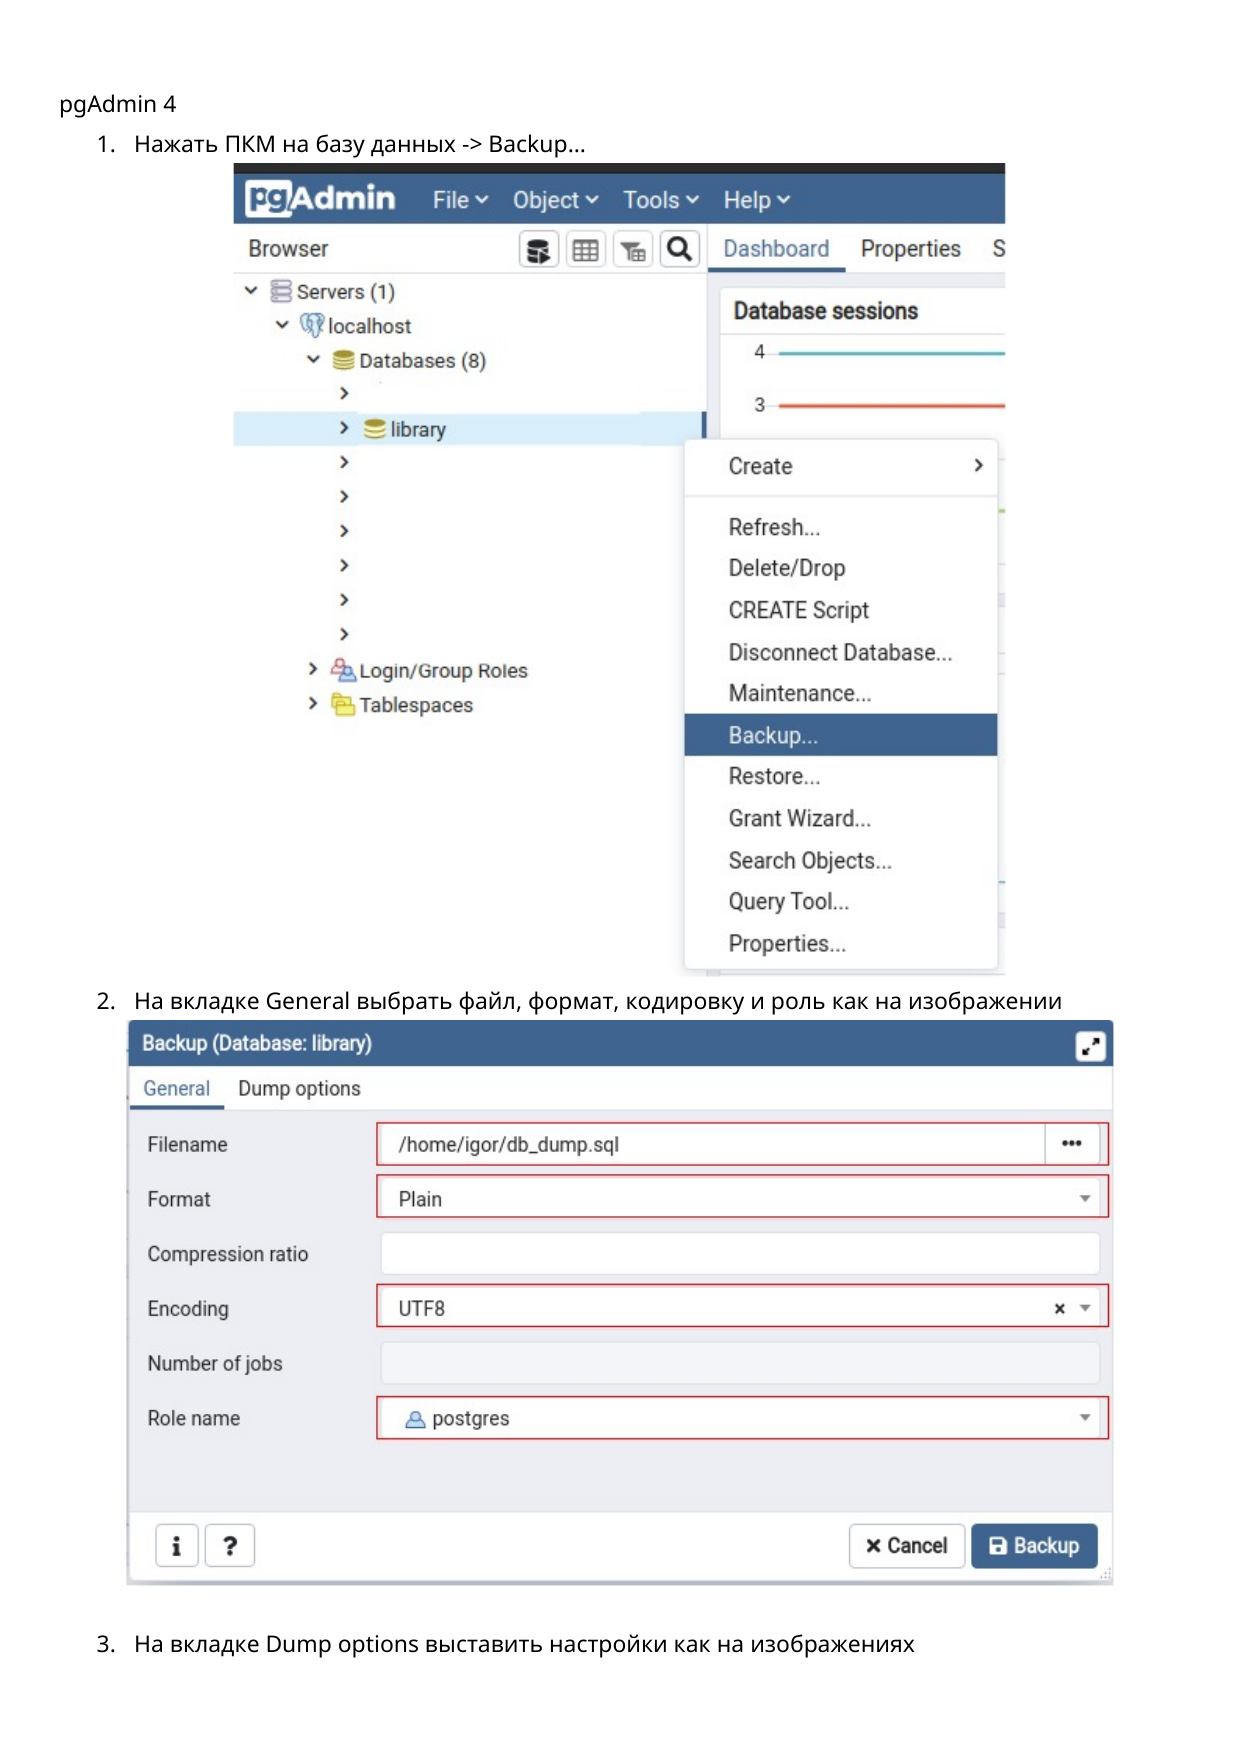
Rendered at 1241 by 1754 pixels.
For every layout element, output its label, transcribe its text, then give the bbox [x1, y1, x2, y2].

subtitle pgAdmin 4 [59, 88, 1181, 119]
list Нажать ПКМ на базу данных -> Backup… [59, 128, 1181, 159]
list На вкладке General выбрать файл, формат, кодировку и роль как на изображении [59, 984, 1181, 1016]
list На вкладке Dump options выставить настройки как на изображениях [59, 1628, 1181, 1659]
